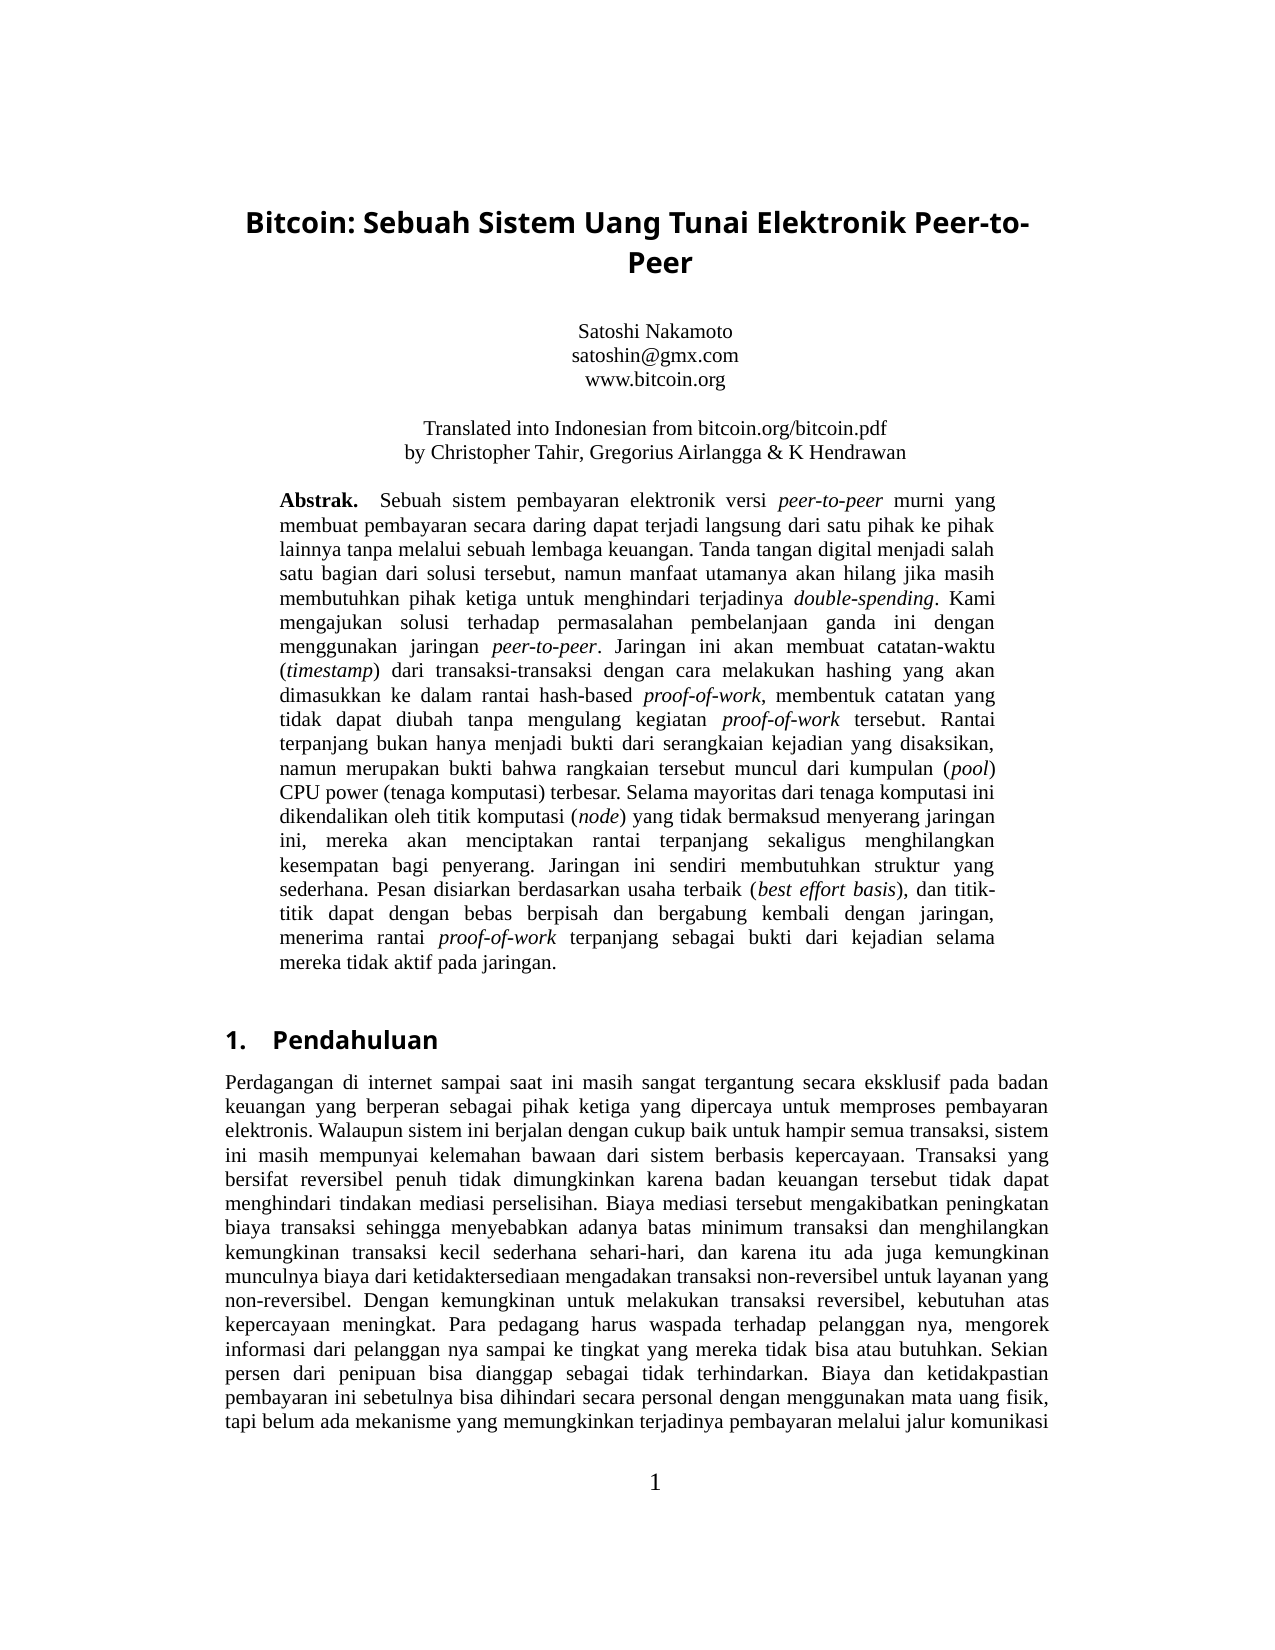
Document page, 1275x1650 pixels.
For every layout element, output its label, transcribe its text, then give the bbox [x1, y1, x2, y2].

text Perdagangan di internet sampai saat ini masih sangat tergantung secara eksklusif pada badan keuangan yang berperan sebagai pihak ketiga yang dipercaya untuk memproses pembayaran elektronis. Walaupun sistem ini berjalan dengan cukup baik untuk hampir semua transaksi, sistem ini masih mempunyai kelemahan bawaan dari sistem berbasis kepercayaan. Transaksi yang bersifat reversibel penuh tidak dimungkinkan karena badan keuangan tersebut tidak dapat menghindari tindakan mediasi perselisihan. Biaya mediasi tersebut mengakibatkan peningkatan biaya transaksi sehingga menyebabkan adanya batas minimum transaksi dan menghilangkan kemungkinan transaksi kecil sederhana sehari-hari, dan karena itu ada juga kemungkinan munculnya biaya dari ketidaktersediaan mengadakan transaksi non-reversibel untuk layanan yang non-reversibel. Dengan kemungkinan untuk melakukan transaksi reversibel, kebutuhan atas kepercayaan meningkat. Para pedagang harus waspada terhadap pelanggan nya, mengorek informasi dari pelanggan nya sampai ke tingkat yang mereka tidak bisa atau butuhkan. Sekian persen dari penipuan bisa dianggap sebagai tidak terhindarkan. Biaya dan ketidakpastian pembayaran ini sebetulnya bisa dihindari secara personal dengan menggunakan mata uang fisik, tapi belum ada mekanisme yang memungkinkan terjadinya pembayaran melalui jalur komunikasi [225, 1069, 1050, 1433]
subtitle Bitcoin: Sebuah Sistem Uang Tunai Elektronik Peer-to-Peer [225, 202, 1050, 282]
text by Christopher Tahir, Gregorius Airlangga & K Hendrawan [260, 440, 1050, 464]
text www.bitcoin.org [260, 367, 1050, 391]
text Satoshi Nakamoto [260, 318, 1050, 343]
text Abstrak. Sebuah sistem pembayaran elektronik versi peer-to-peer murni yang membuat pembayaran secara daring dapat terjadi langsung dari satu pihak ke pihak lainnya tanpa melalui sebuah lembaga keuangan. Tanda tangan digital menjadi salah satu bagian dari solusi tersebut, namun manfaat utamanya akan hilang jika masih membutuhkan pihak ketiga untuk menghindari terjadinya double-spending. Kami mengajukan solusi terhadap permasalahan pembelanjaan ganda ini dengan menggunakan jaringan peer-to-peer. Jaringan ini akan membuat catatan-waktu (timestamp) dari transaksi-transaksi dengan cara melakukan hashing yang akan dimasukkan ke dalam rantai hash-based proof-of-work, membentuk catatan yang tidak dapat diubah tanpa mengulang kegiatan proof-of-work tersebut. Rantai terpanjang bukan hanya menjadi bukti dari serangkaian kejadian yang disaksikan, namun merupakan bukti bahwa rangkaian tersebut muncul dari kumpulan (pool) CPU power (tenaga komputasi) terbesar. Selama mayoritas dari tenaga komputasi ini dikendalikan oleh titik komputasi (node) yang tidak bermaksud menyerang jaringan ini, mereka akan menciptakan rantai terpanjang sekaligus menghilangkan kesempatan bagi penyerang. Jaringan ini sendiri membutuhkan struktur yang sederhana. Pesan disiarkan berdasarkan usaha terbaik (best effort basis), dan titik-titik dapat dengan bebas berpisah dan bergabung kembali dengan jaringan, menerima rantai proof-of-work terpanjang sebagai bukti dari kejadian selama mereka tidak aktif pada jaringan. [279, 488, 996, 974]
subtitle 1. Pendahuluan [225, 1023, 1050, 1057]
text Translated into Indonesian from bitcoin.org/bitcoin.pdf [260, 415, 1050, 440]
text satoshin@gmx.com [260, 343, 1050, 367]
